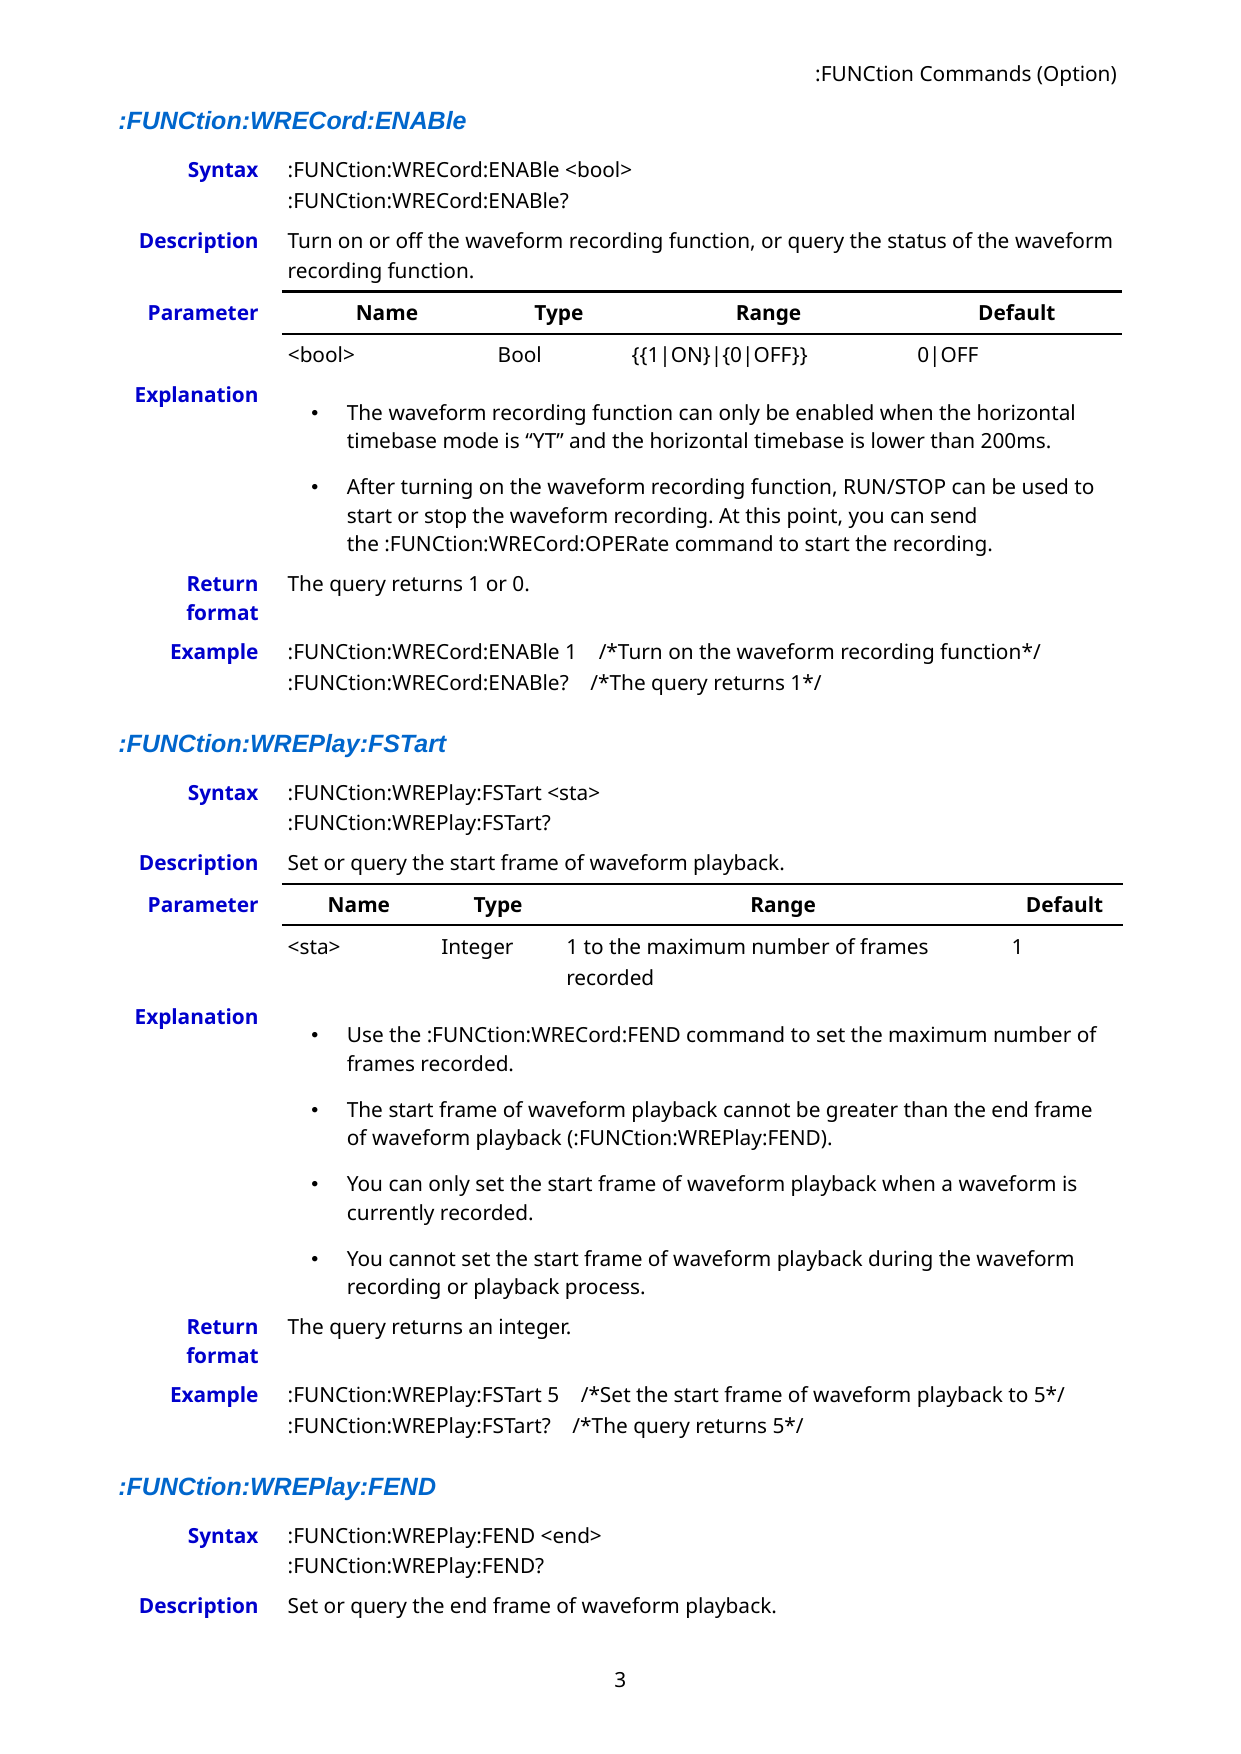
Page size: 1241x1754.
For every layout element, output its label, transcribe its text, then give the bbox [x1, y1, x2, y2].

table_cell 0|OFF [911, 335, 1122, 374]
table_cell Explanation [118, 997, 282, 1307]
table_cell Integer [435, 926, 560, 997]
table_cell Default [911, 293, 1122, 332]
table_cell Turn on or off the waveform recording function, or query the status of the waveform recording function. [282, 220, 1122, 290]
subtitle :FUNCtion:WRECord:ENABle [118, 106, 1122, 135]
table_cell Name [282, 885, 435, 924]
subtitle :FUNCtion:WREPlay:FSTart [118, 729, 1122, 757]
table_cell 1 [1006, 926, 1123, 997]
table_cell Set or query the start frame of waveform playback. [282, 843, 1123, 882]
table_cell Type [435, 885, 560, 924]
table_cell Return format [118, 564, 282, 632]
table_cell Name [282, 293, 492, 332]
table_cell Return format [118, 1307, 282, 1375]
table_cell :FUNCtion:WRECord:ENABle 1 /*Turn on the waveform recording function*/ :FUNCtion:WRECord:ENABle? /*The query returns 1*/ [282, 632, 1122, 702]
subtitle :FUNCtion:WREPlay:FEND [118, 1472, 1122, 1501]
table_cell Range [626, 293, 911, 332]
table_cell [118, 924, 282, 997]
table_cell Description [118, 843, 282, 882]
table_cell The waveform recording function can only be enabled when the horizontal timebase mode is “YT” and the horizontal timebase is lower than 200ms. After turning on the waveform recording function, RUN/STOP can be used to start or stop the waveform recording. At this point, you can send the :FUNCtion:WRECord:OPERate command to start the recording. [282, 374, 1122, 563]
table_header Syntax [118, 772, 282, 842]
table_header Syntax [118, 150, 282, 220]
table_cell :FUNCtion:WREPlay:FSTart 5 /*Set the start frame of waveform playback to 5*/ :FUNCtion:WREPlay:FSTart? /*The query returns 5*/ [282, 1375, 1123, 1445]
table_cell Set or query the end frame of waveform playback. [282, 1586, 1122, 1626]
table_cell Bool [492, 335, 626, 374]
table_cell <sta> [282, 926, 435, 997]
table_header :FUNCtion:WREPlay:FSTart <sta> :FUNCtion:WREPlay:FSTart? [282, 772, 1123, 842]
table_cell Explanation [118, 374, 282, 563]
table_cell Example [118, 1375, 282, 1445]
table_cell {{1|ON}|{0|OFF}} [626, 335, 911, 374]
table_cell Parameter [118, 290, 282, 332]
table_header Syntax [118, 1515, 282, 1586]
table_header :FUNCtion:WRECord:ENABle <bool> :FUNCtion:WRECord:ENABle? [282, 150, 1122, 220]
table_cell <bool> [282, 335, 492, 374]
table_cell The query returns an integer. [282, 1307, 1123, 1375]
table_cell Range [560, 885, 1006, 924]
table_cell Default [1006, 885, 1123, 924]
table_cell [118, 333, 282, 374]
table_cell Parameter [118, 883, 282, 924]
table_cell Description [118, 220, 282, 290]
table_cell Type [492, 293, 626, 332]
table_cell Use the :FUNCtion:WRECord:FEND command to set the maximum number of frames recorded. The start frame of waveform playback cannot be greater than the end frame of waveform playback (:FUNCtion:WREPlay:FEND). You can only set the start frame of waveform playback when a waveform is currently recorded. You cannot set the start frame of waveform playback during the waveform recording or playback process. [282, 997, 1123, 1307]
table_cell 1 to the maximum number of frames recorded [560, 926, 1006, 997]
table_cell Description [118, 1586, 282, 1626]
table_header :FUNCtion:WREPlay:FEND <end> :FUNCtion:WREPlay:FEND? [282, 1515, 1122, 1586]
table_cell The query returns 1 or 0. [282, 564, 1122, 632]
table_cell Example [118, 632, 282, 702]
